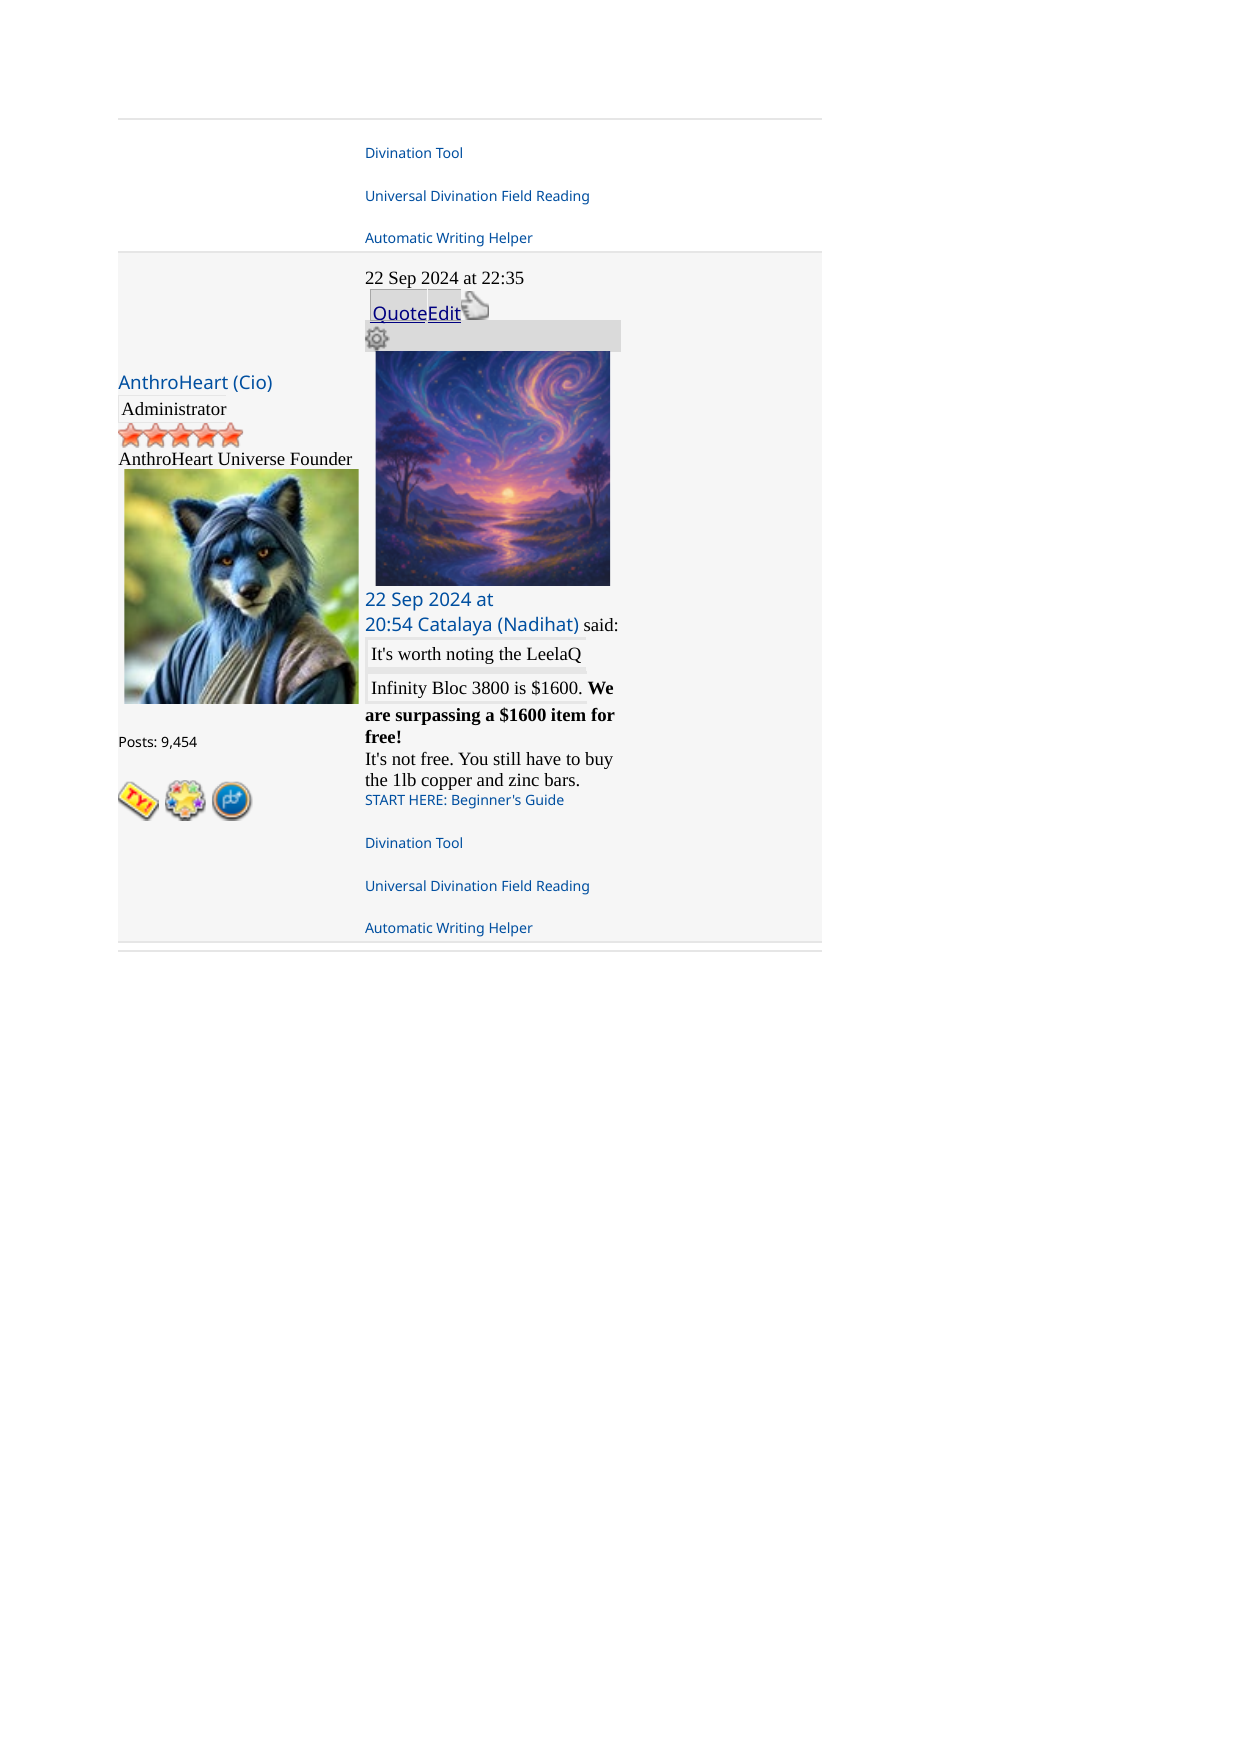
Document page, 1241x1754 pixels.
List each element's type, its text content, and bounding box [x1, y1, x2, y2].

table_cell [118, 253, 822, 941]
table_cell Divination Tool Universal Divination Field Reading Automatic Writing Helper [365, 120, 621, 248]
picture [211, 780, 253, 821]
table_header 22 Sep 2024 at 20:54 Catalaya (Nadihat) said: It's worth noting the LeelaQ Infinity Bloc 3800 is $1600. We are surpassing a $1600 item for free! It's not free. You still have to buy the 1lb copper and zinc bars. [365, 352, 621, 791]
table_cell START HERE: Beginner's Guide Divination Tool Universal Divination Field Reading Automatic Writing Helper [365, 791, 621, 938]
picture [124, 469, 359, 704]
table_header AnthroHeart (Cio) Administrator AnthroHeart Universe Founder Posts: 9,454 [118, 258, 365, 938]
table_cell [118, 943, 822, 950]
picture [364, 326, 611, 586]
table_cell [118, 120, 822, 251]
picture [118, 422, 244, 448]
picture [165, 780, 206, 821]
picture [118, 780, 159, 821]
table_header 22 Sep 2024 at 22:35 QuoteEdit [365, 258, 621, 320]
picture [461, 291, 489, 320]
